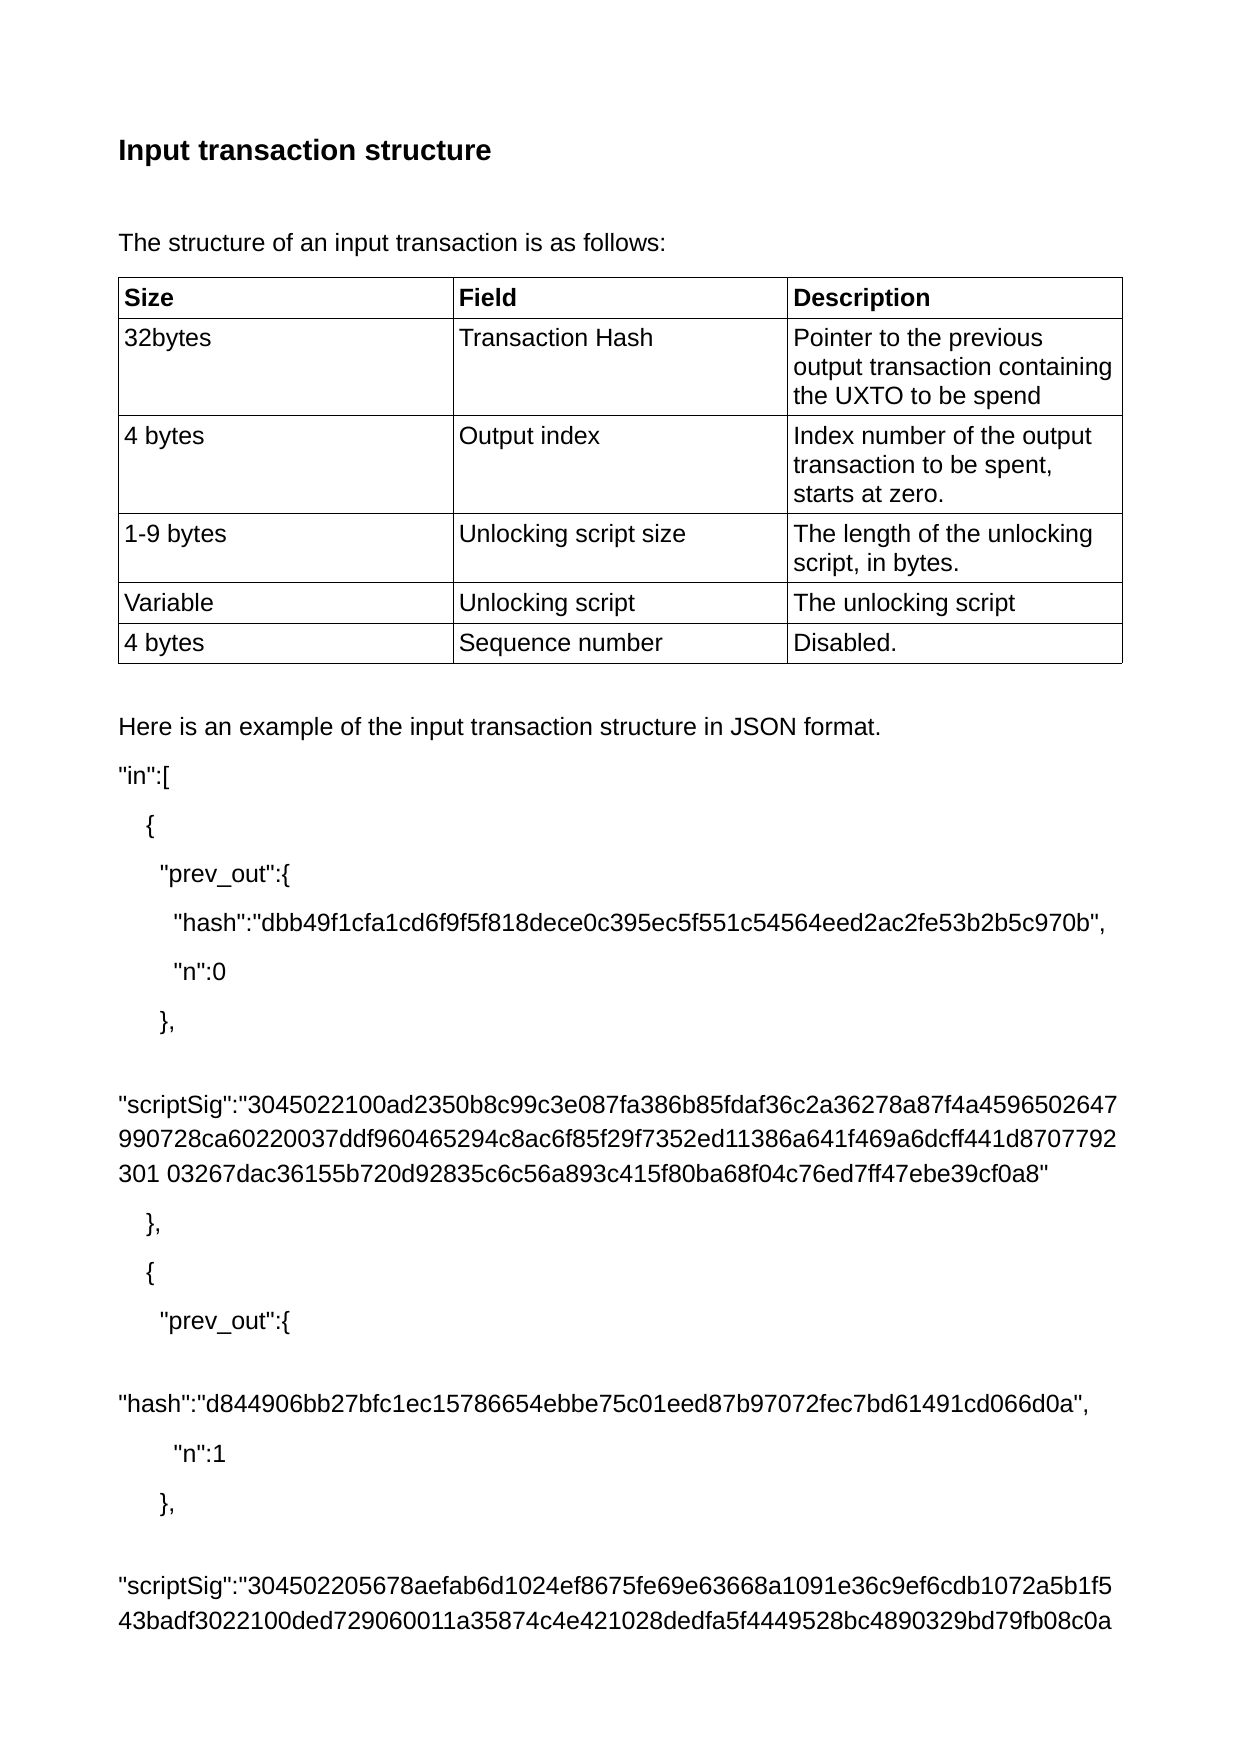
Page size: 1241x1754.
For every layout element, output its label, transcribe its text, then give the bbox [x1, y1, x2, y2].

table_cell Pointer to the previous output transaction containing the UXTO to be spend [788, 319, 1122, 415]
table_header Field [454, 278, 787, 317]
text }, [118, 1208, 1122, 1237]
table_cell Index number of the output transaction to be spent, starts at zero. [788, 416, 1122, 513]
text "hash":"dbb49f1cfa1cd6f9f5f818dece0c395ec5f551c54564eed2ac2fe53b2b5c970b", [118, 908, 1122, 937]
table_cell The unlocking script [788, 583, 1122, 622]
text "prev_out":{ [118, 859, 1122, 888]
table_cell 1-9 bytes [119, 514, 453, 582]
table_cell Unlocking script size [454, 514, 787, 582]
text "in":[ [118, 761, 1122, 790]
text Here is an example of the input transaction structure in JSON format. [118, 712, 1122, 741]
text "scriptSig":"3045022100ad2350b8c99c3e087fa386b85fdaf36c2a36278a87f4a4596502647990728ca60220037ddf960465294c8ac6f85f29f7352ed11386a641f469a6dcff441d8707792301 03267dac36155b720d92835c6c56a893c415f80ba68f04c76ed7ff47ebe39cf0a8" [118, 1055, 1122, 1187]
text { [118, 1257, 1122, 1286]
text { [118, 810, 1122, 839]
text "n":0 [118, 957, 1122, 986]
text "hash":"d844906bb27bfc1ec15786654ebbe75c01eed87b97072fec7bd61491cd066d0a", [118, 1355, 1122, 1418]
text "scriptSig":"304502205678aefab6d1024ef8675fe69e63668a1091e36c9ef6cdb1072a5b1f543badf3022100ded729060011a35874c4e421028dedfa5f4449528bc4890329bd79fb08c0a [118, 1537, 1122, 1634]
text "n":1 [118, 1438, 1122, 1467]
table_cell Variable [119, 583, 453, 622]
table_cell 4 bytes [119, 624, 453, 663]
table_header Size [119, 278, 453, 317]
text The structure of an input transaction is as follows: [118, 228, 1122, 257]
table_cell Output index [454, 416, 787, 513]
table_cell Unlocking script [454, 583, 787, 622]
table_cell Sequence number [454, 624, 787, 663]
table_cell The length of the unlocking script, in bytes. [788, 514, 1122, 582]
text }, [118, 1488, 1122, 1516]
table_header Description [788, 278, 1122, 317]
table_cell Transaction Hash [454, 319, 787, 415]
table_cell 32bytes [119, 319, 453, 415]
text }, [118, 1006, 1122, 1035]
text "prev_out":{ [118, 1306, 1122, 1335]
table_cell Disabled. [788, 624, 1122, 663]
table_cell 4 bytes [119, 416, 453, 513]
subtitle Input transaction structure [118, 133, 1122, 166]
